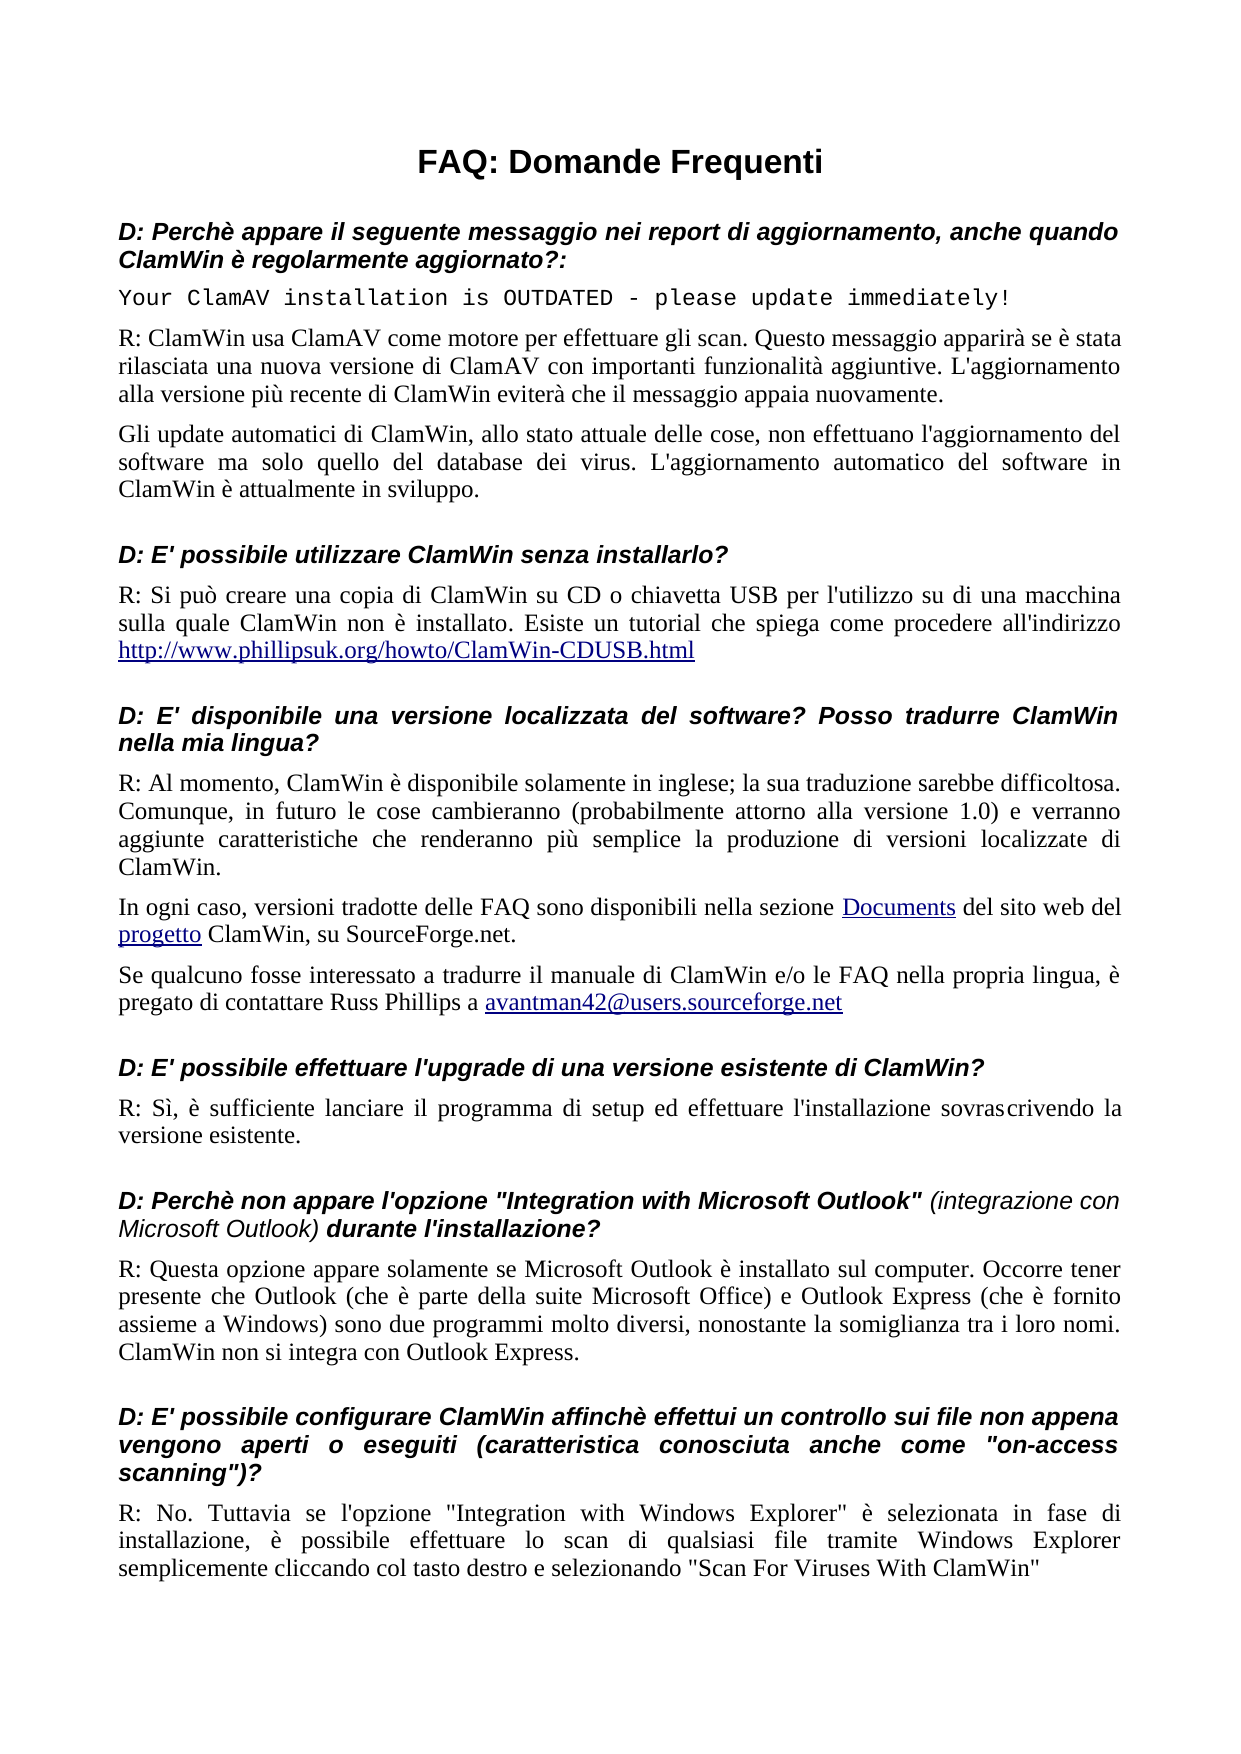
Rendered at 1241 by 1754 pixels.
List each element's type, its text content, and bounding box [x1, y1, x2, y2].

subtitle FAQ: Domande Frequenti [118, 143, 1122, 181]
subtitle D: E' possibile utilizzare ClamWin senza installarlo? [118, 541, 1122, 568]
subtitle D: E' possibile configurare ClamWin affinchè effettui un controllo sui file non appena vengono aperti o eseguiti (caratteristica conosciuta anche come "on-access scanning")? [118, 1403, 1122, 1486]
subtitle D: E' disponibile una versione localizzata del software? Posso tradurre ClamWin nella mia lingua? [118, 702, 1122, 757]
text Your ClamAV installation is OUTDATED - please update immediately! [118, 286, 1122, 312]
text Se qualcuno fosse interessato a tradurre il manuale di ClamWin e/o le FAQ nella propria lingua, è pregato di contattare Russ Phillips a avantman42@users.sourceforge.net [118, 961, 1122, 1016]
text Gli update automatici di ClamWin, allo stato attuale delle cose, non effettuano l'aggiornamento del software ma solo quello del database dei virus. L'aggiornamento automatico del software in ClamWin è attualmente in sviluppo. [118, 420, 1122, 503]
text R: Si può creare una copia di ClamWin su CD o chiavetta USB per l'utilizzo su di una macchina sulla quale ClamWin non è installato. Esiste un tutorial che spiega come procedere all'indirizzo http://www.phillipsuk.org/howto/ClamWin-CDUSB.html [118, 581, 1122, 664]
text R: No. Tuttavia se l'opzione "Integration with Windows Explorer" è selezionata in fase di installazione, è possibile effettuare lo scan di qualsiasi file tramite Windows Explorer semplicemente cliccando col tasto destro e selezionando "Scan For Viruses With ClamWin" [118, 1499, 1122, 1582]
text R: Sì, è sufficiente lanciare il programma di setup ed effettuare l'installazione sovrascrivendo la versione esistente. [118, 1094, 1122, 1149]
subtitle D: E' possibile effettuare l'upgrade di una versione esistente di ClamWin? [118, 1054, 1122, 1081]
text R: Al momento, ClamWin è disponibile solamente in inglese; la sua traduzione sarebbe difficoltosa. Comunque, in futuro le cose cambieranno (probabilmente attorno alla versione 1.0) e verranno aggiunte caratteristiche che renderanno più semplice la produzione di versioni localizzate di ClamWin. [118, 769, 1122, 880]
subtitle D: Perchè appare il seguente messaggio nei report di aggiornamento, anche quando ClamWin è regolarmente aggiornato?: [118, 218, 1122, 273]
text R: ClamWin usa ClamAV come motore per effettuare gli scan. Questo messaggio apparirà se è stata rilasciata una nuova versione di ClamAV con importanti funzionalità aggiuntive. L'aggiornamento alla versione più recente di ClamWin eviterà che il messaggio appaia nuovamente. [118, 324, 1122, 408]
subtitle D: Perchè non appare l'opzione "Integration with Microsoft Outlook" (integrazione con Microsoft Outlook) durante l'installazione? [118, 1187, 1122, 1242]
text In ogni caso, versioni tradotte delle FAQ sono disponibili nella sezione Documents del sito web del progetto ClamWin, su SourceForge.net. [118, 893, 1122, 948]
text R: Questa opzione appare solamente se Microsoft Outlook è installato sul computer. Occorre tener presente che Outlook (che è parte della suite Microsoft Office) e Outlook Express (che è fornito assieme a Windows) sono due programmi molto diversi, nonostante la somiglianza tra i loro nomi. ClamWin non si integra con Outlook Express. [118, 1255, 1122, 1366]
